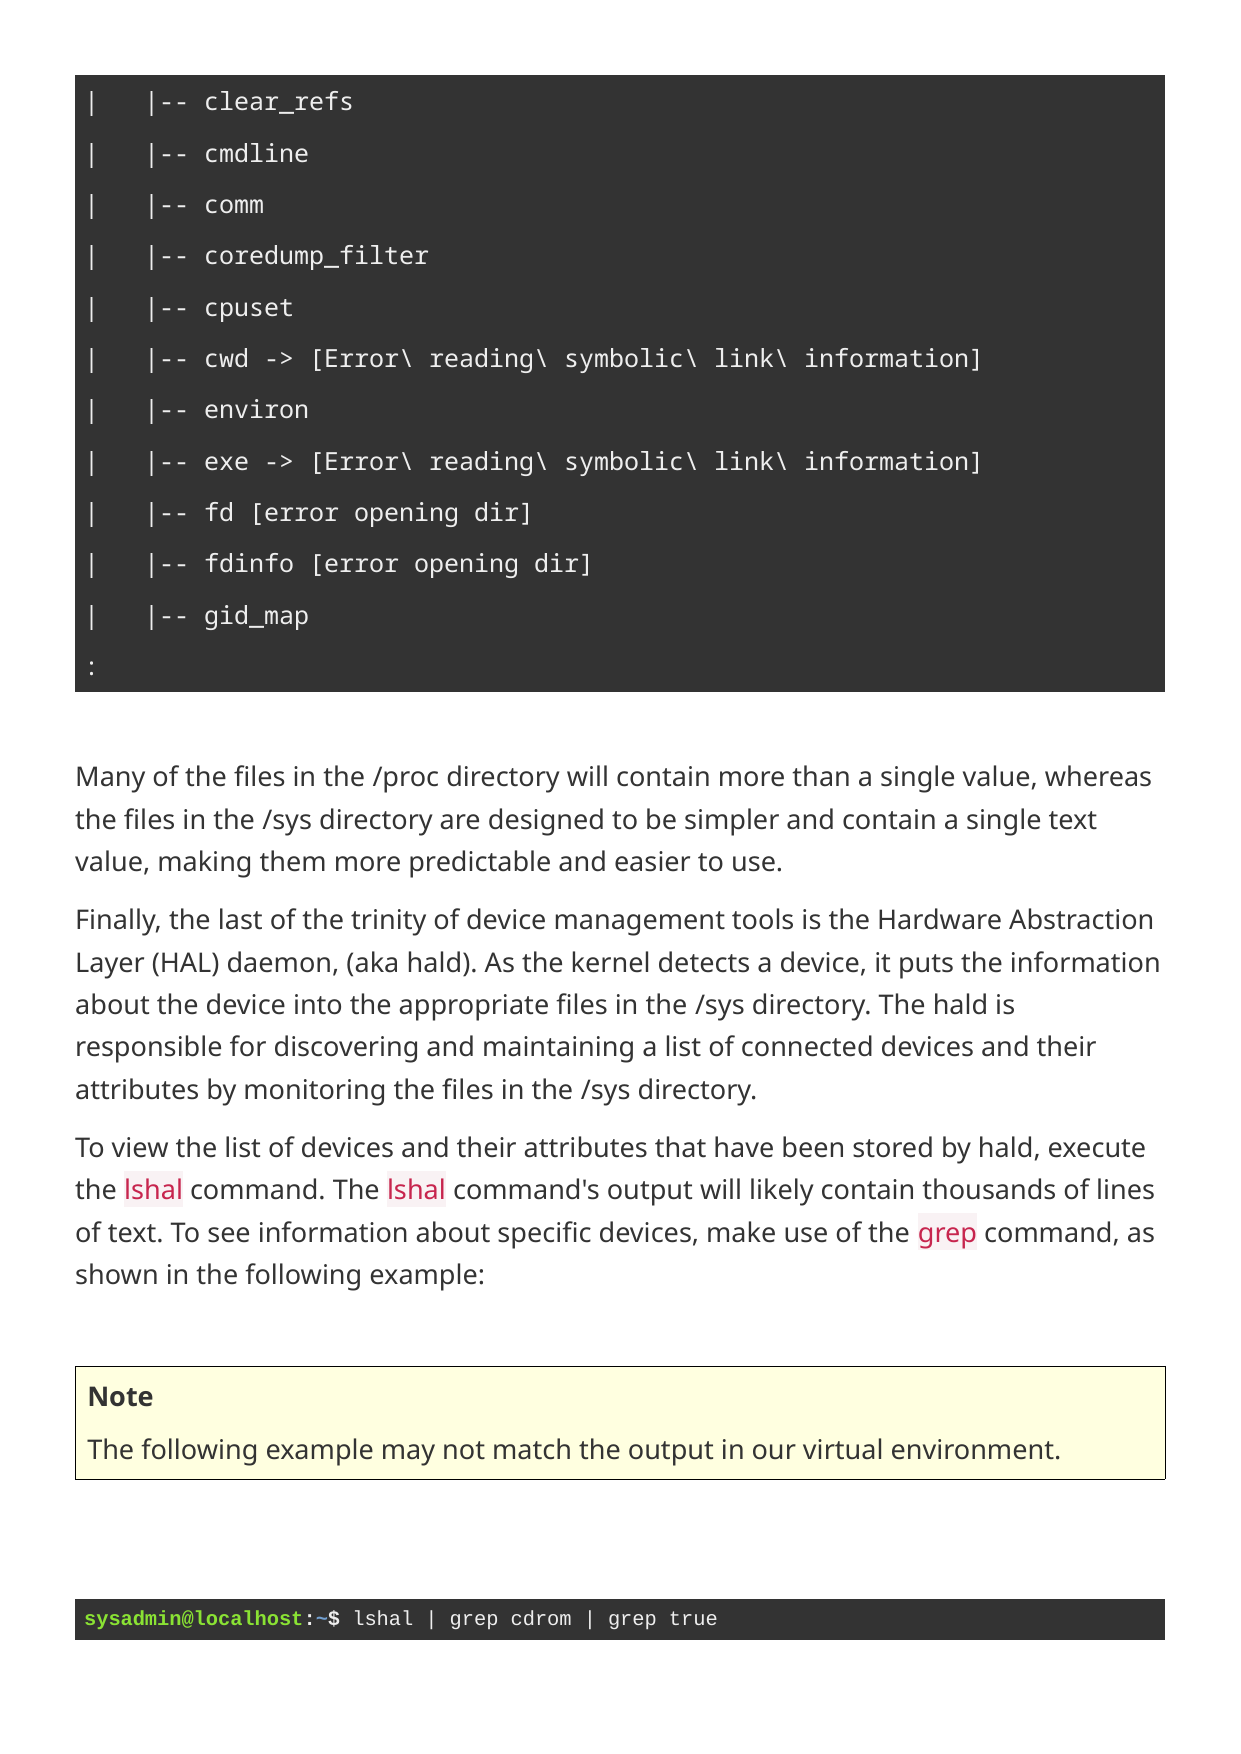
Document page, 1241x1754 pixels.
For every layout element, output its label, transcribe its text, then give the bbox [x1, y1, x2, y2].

text | |-- comm [75, 178, 1165, 221]
text Many of the files in the /proc directory will contain more than a single value, whereas the files in the /sys directory are designed to be simpler and contain a single text value, making them more predictable and easier to use. [75, 758, 1165, 879]
text | |-- fdinfo [error opening dir] [75, 537, 1165, 580]
text Finally, the last of the trinity of device management tools is the Hardware Abstraction Layer (HAL) daemon, (aka hald). As the kernel detects a device, it puts the information about the device into the appropriate files in the /sys directory. The hald is responsible for discovering and maintaining a list of connected devices and their attributes by monitoring the files in the /sys directory. [75, 901, 1165, 1107]
text The following example may not match the output in our virtual environment. [76, 1418, 1165, 1479]
text sysadmin@localhost:~$ lshal | grep cdrom | grep true [75, 1599, 1165, 1640]
text | |-- clear_refs [75, 75, 1165, 118]
text To view the list of devices and their attributes that have been stored by hald, execute the lshal command. The lshal command's output will likely contain thousands of lines of text. To see information about specific devices, make use of the grep command, as shown in the following example: [75, 1128, 1165, 1292]
text | |-- fd [error opening dir] [75, 486, 1165, 529]
text | |-- coredump_filter [75, 229, 1165, 272]
text | |-- environ [75, 383, 1165, 426]
text | |-- gid_map [75, 588, 1165, 632]
text | |-- cwd -> [Error\ reading\ symbolic\ link\ information] [75, 332, 1165, 375]
text | |-- cpuset [75, 280, 1165, 323]
text Note [76, 1367, 1165, 1415]
text | |-- cmdline [75, 126, 1165, 169]
text : [75, 640, 1165, 692]
text | |-- exe -> [Error\ reading\ symbolic\ link\ information] [75, 434, 1165, 477]
